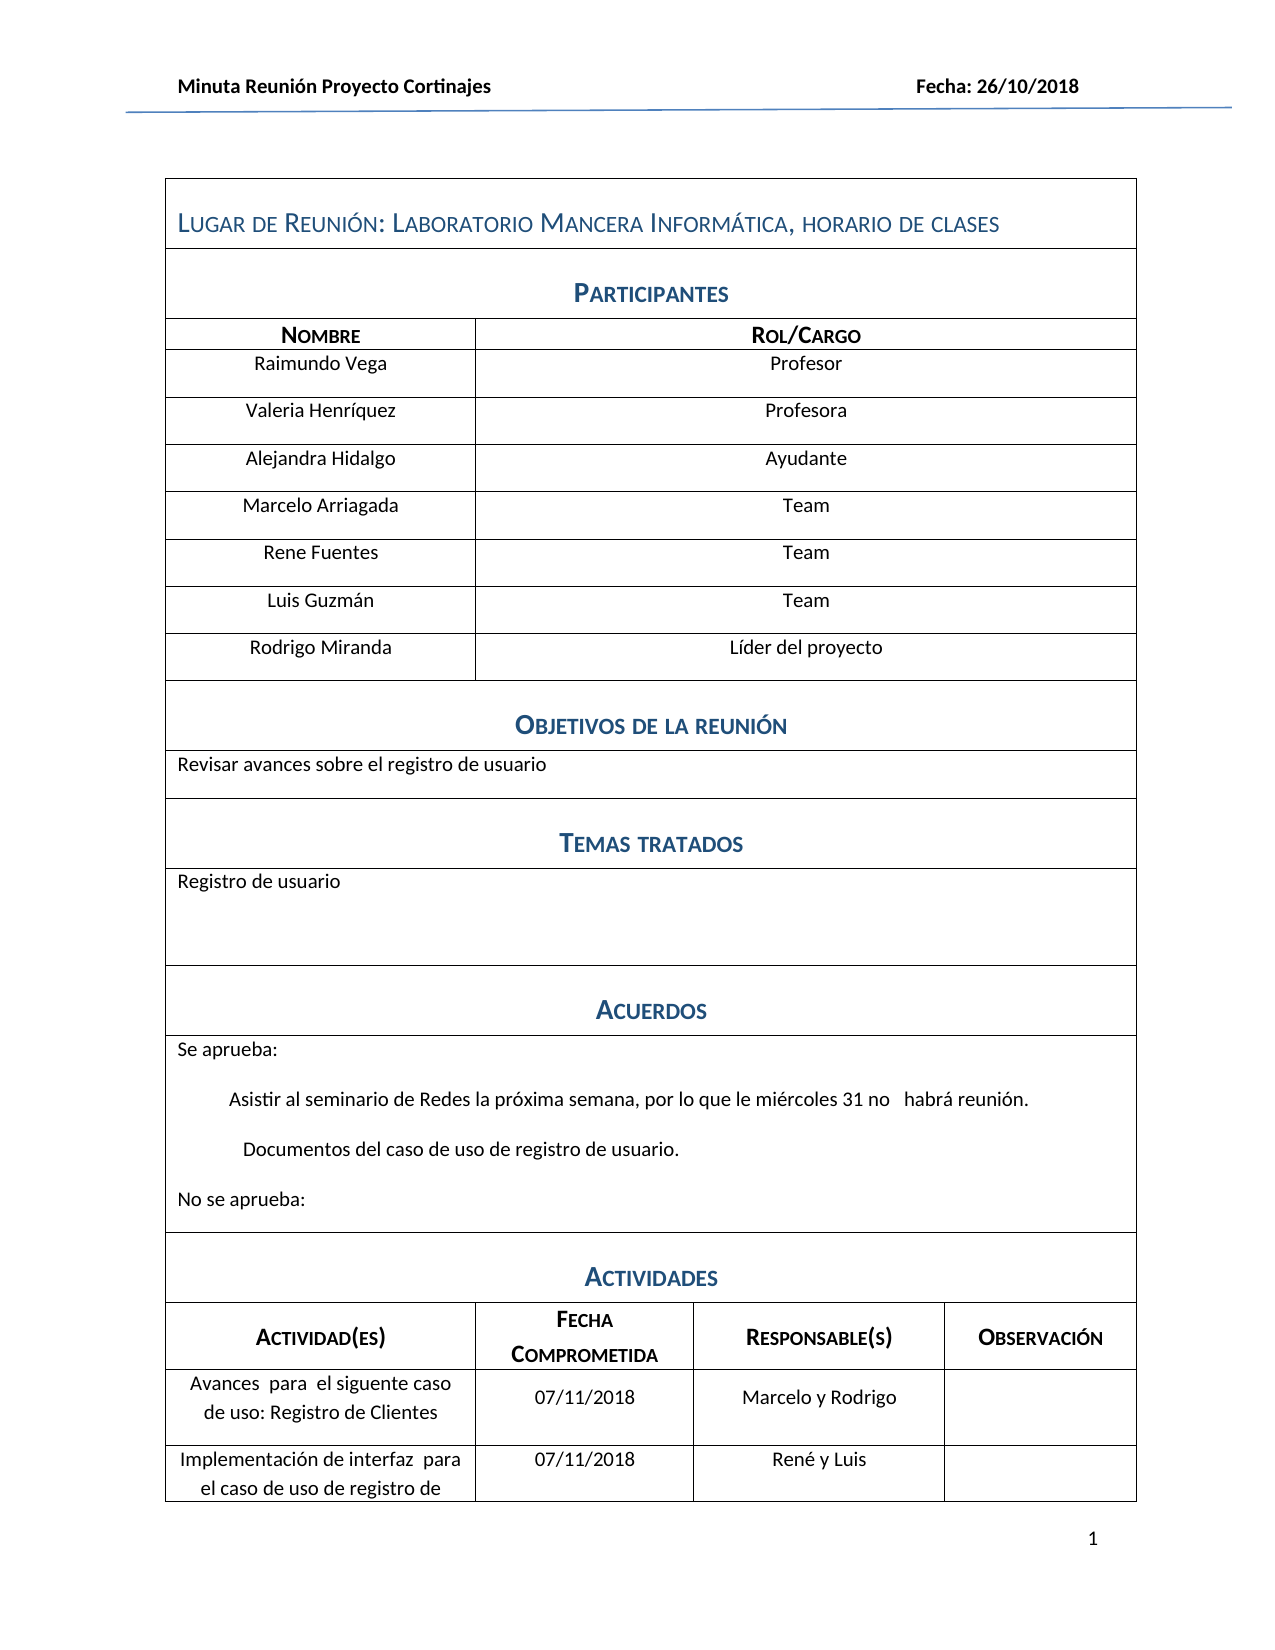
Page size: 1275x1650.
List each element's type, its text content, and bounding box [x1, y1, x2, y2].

table_cell Marcelo y Rodrigo [694, 1370, 944, 1445]
table_cell Raimundo Vega [166, 350, 475, 397]
table_cell Profesora [476, 398, 1136, 444]
table_cell Team [476, 587, 1136, 633]
table_cell Rol/Cargo [476, 319, 1136, 349]
table_cell Objetivos de la reunión [166, 681, 1136, 750]
table_cell Nombre [166, 319, 475, 349]
table_cell Participantes [166, 249, 1136, 318]
table_cell Alejandra Hidalgo [166, 445, 475, 491]
table_cell Acuerdos [166, 966, 1136, 1035]
table_cell Team [476, 492, 1136, 538]
table_cell Fecha Comprometida [476, 1303, 693, 1369]
table_cell Responsable(s) [694, 1303, 944, 1369]
table_cell Líder del proyecto [476, 634, 1136, 680]
table_cell [945, 1370, 1136, 1445]
table_cell Se aprueba: Asistir al seminario de Redes la próxima semana, por lo que le miércoles 31 no habrá reunión. Documentos del caso de uso de registro de usuario. No se aprueba: [166, 1036, 1136, 1232]
table_header Lugar de Reunión: Laboratorio Mancera Informática, horario de clases [166, 179, 1136, 248]
table_cell Observación [945, 1303, 1136, 1369]
table_cell Avances para el siguente caso de uso: Registro de Clientes [166, 1370, 475, 1445]
table_cell René y Luis [694, 1446, 944, 1501]
table_cell [945, 1446, 1136, 1501]
table_cell Luis Guzmán [166, 587, 475, 633]
table_cell Implementación de interfaz para el caso de uso de registro de [166, 1446, 475, 1501]
table_cell Valeria Henríquez [166, 398, 475, 444]
table_cell Ayudante [476, 445, 1136, 491]
table_cell Actividad(es) [166, 1303, 475, 1369]
table_cell 07/11/2018 [476, 1370, 693, 1445]
table_cell Temas tratados [166, 799, 1136, 868]
table_cell Team [476, 540, 1136, 586]
table_cell 07/11/2018 [476, 1446, 693, 1501]
table_cell Revisar avances sobre el registro de usuario [166, 751, 1136, 798]
table_cell Rene Fuentes [166, 540, 475, 586]
table_cell Actividades [166, 1233, 1136, 1302]
table_cell Registro de usuario [166, 869, 1136, 965]
table_cell Marcelo Arriagada [166, 492, 475, 538]
table_cell Profesor [476, 350, 1136, 397]
table_cell Rodrigo Miranda [166, 634, 475, 680]
